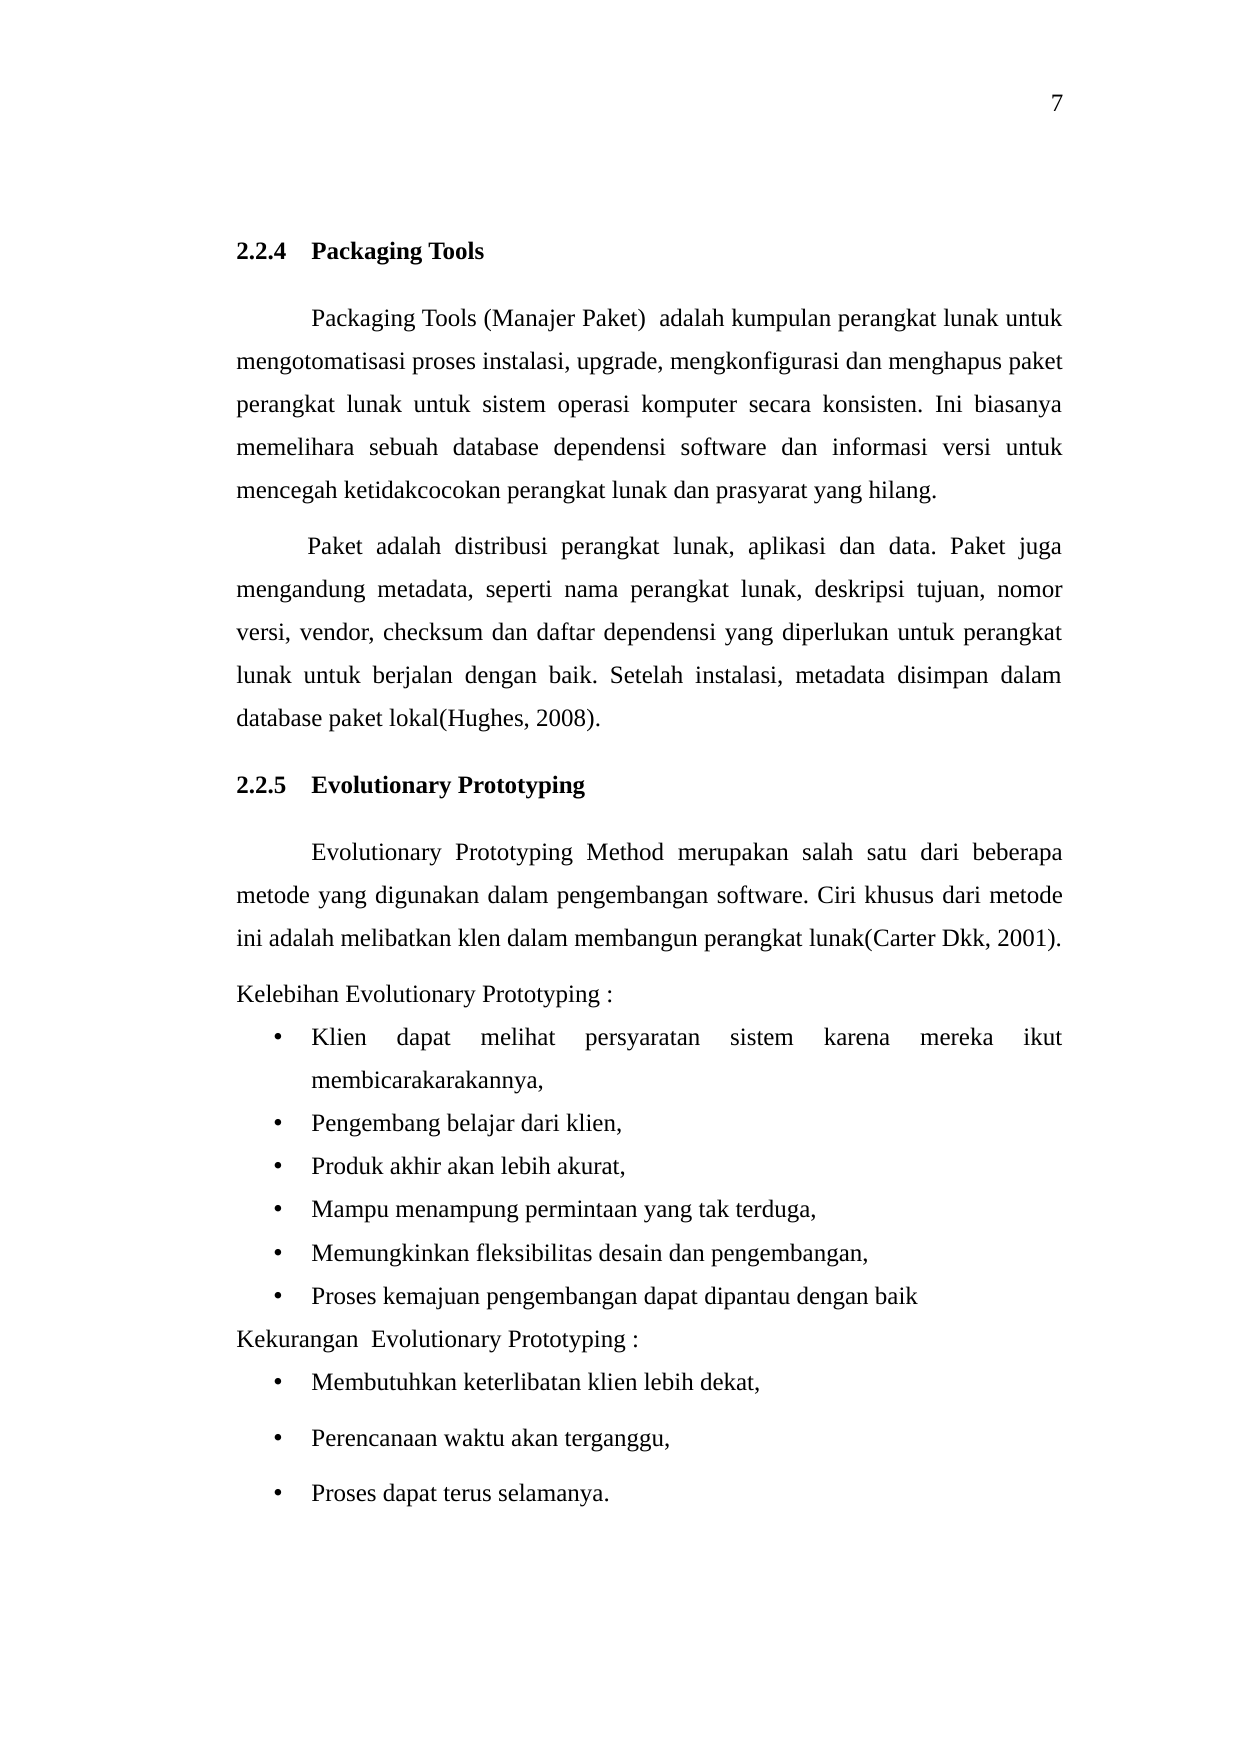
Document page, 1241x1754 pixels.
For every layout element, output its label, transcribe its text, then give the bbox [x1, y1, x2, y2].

list Proses dapat terus selamanya. [274, 1478, 1063, 1507]
subtitle Packaging Tools [236, 236, 1063, 265]
list Membutuhkan keterlibatan klien lebih dekat, [274, 1367, 1063, 1396]
list Mampu menampung permintaan yang tak terduga, [274, 1194, 1063, 1223]
list Pengembang belajar dari klien, [274, 1108, 1063, 1137]
text Paket adalah distribusi perangkat lunak, aplikasi dan data. Paket juga mengandung metadata, seperti nama perangkat lunak, deskripsi tujuan, nomor versi, vendor, checksum dan daftar dependensi yang diperlukan untuk perangkat lunak untuk berjalan dengan baik. Setelah instalasi, metadata disimpan dalam database paket lokal(Hughes, 2008). [236, 531, 1063, 732]
list Memungkinkan fleksibilitas desain dan pengembangan, [274, 1238, 1063, 1266]
list Proses kemajuan pengembangan dapat dipantau dengan baik [274, 1281, 1063, 1309]
text Kelebihan Evolutionary Prototyping : [236, 979, 1063, 1008]
text Packaging Tools (Manajer Paket) adalah kumpulan perangkat lunak untuk mengotomatisasi proses instalasi, upgrade, mengkonfigurasi dan menghapus paket perangkat lunak untuk sistem operasi komputer secara konsisten. Ini biasanya memelihara sebuah database dependensi software dan informasi versi untuk mencegah ketidakcocokan perangkat lunak dan prasyarat yang hilang. [236, 303, 1063, 504]
text Kekurangan Evolutionary Prototyping : [236, 1324, 1063, 1353]
list Produk akhir akan lebih akurat, [274, 1151, 1063, 1180]
subtitle Evolutionary Prototyping [236, 770, 1063, 799]
list Perencanaan waktu akan terganggu, [274, 1423, 1063, 1451]
list Klien dapat melihat persyaratan sistem karena mereka ikut membicarakarakannya, [274, 1022, 1063, 1094]
text Evolutionary Prototyping Method merupakan salah satu dari beberapa metode yang digunakan dalam pengembangan software. Ciri khusus dari metode ini adalah melibatkan klen dalam membangun perangkat lunak(Carter Dkk, 2001). [236, 837, 1063, 952]
